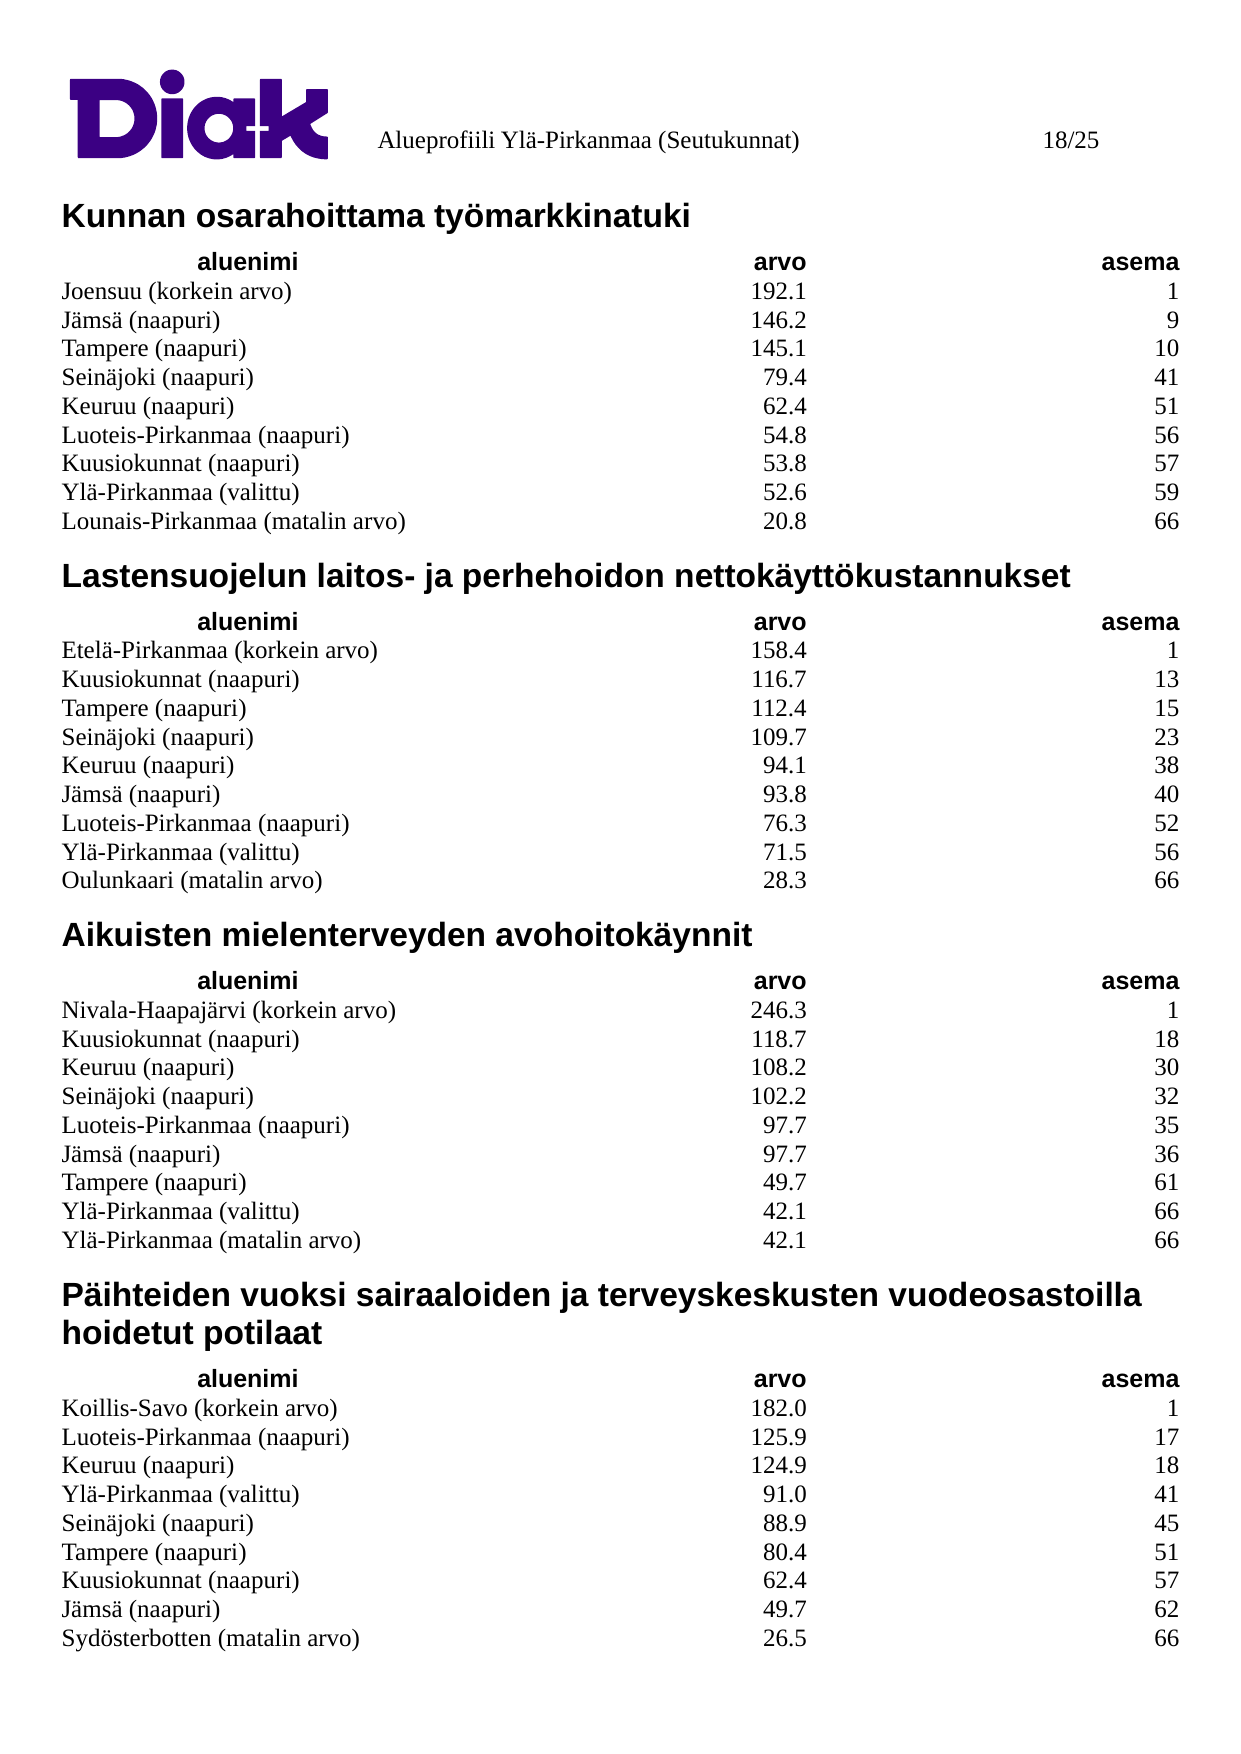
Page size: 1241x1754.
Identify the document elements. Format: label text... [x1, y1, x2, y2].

table_cell 246.3 [434, 995, 806, 1024]
table_cell 36 [806, 1139, 1179, 1167]
table_cell Joensuu (korkein arvo) [61, 276, 434, 305]
table_cell 1 [806, 1393, 1179, 1422]
table_cell 59 [806, 477, 1179, 506]
table_cell 18 [806, 1024, 1179, 1052]
subtitle Aikuisten mielenterveyden avohoitokäynnit [61, 915, 1179, 954]
table_cell 62 [806, 1594, 1179, 1623]
table_cell 182.0 [434, 1393, 806, 1422]
table_cell 66 [806, 1225, 1179, 1254]
table_cell 57 [806, 1566, 1179, 1594]
table_cell 53.8 [434, 449, 806, 477]
table_cell 97.7 [434, 1139, 806, 1167]
table_cell Luoteis-Pirkanmaa (naapuri) [61, 1110, 434, 1139]
table_cell 35 [806, 1110, 1179, 1139]
table_cell 94.1 [434, 751, 806, 779]
table_cell 76.3 [434, 808, 806, 837]
table_header asema [806, 966, 1179, 995]
table_cell Jämsä (naapuri) [61, 1594, 434, 1623]
table_cell Seinäjoki (naapuri) [61, 1081, 434, 1110]
table_cell 49.7 [434, 1168, 806, 1196]
table_cell 146.2 [434, 305, 806, 333]
table_cell 1 [806, 276, 1179, 305]
table_cell 52 [806, 808, 1179, 837]
table_cell 41 [806, 1479, 1179, 1508]
table_cell Oulunkaari (matalin arvo) [61, 866, 434, 894]
table_cell 42.1 [434, 1225, 806, 1254]
table_cell Ylä-Pirkanmaa (valittu) [61, 837, 434, 866]
table_cell 57 [806, 449, 1179, 477]
table_cell Kuusiokunnat (naapuri) [61, 1024, 434, 1052]
table_cell 66 [806, 866, 1179, 894]
table_header aluenimi [61, 1364, 434, 1393]
subtitle Päihteiden vuoksi sairaaloiden ja terveyskeskusten vuodeosastoilla hoidetut potilaat [61, 1274, 1179, 1352]
table_cell 145.1 [434, 334, 806, 362]
table_cell 66 [806, 506, 1179, 535]
table_cell 42.1 [434, 1196, 806, 1225]
table_cell 88.9 [434, 1508, 806, 1537]
table_cell 1 [806, 995, 1179, 1024]
table_cell Ylä-Pirkanmaa (matalin arvo) [61, 1225, 434, 1254]
table_cell Kuusiokunnat (naapuri) [61, 449, 434, 477]
table_cell Sydösterbotten (matalin arvo) [61, 1623, 434, 1652]
table_cell Keuruu (naapuri) [61, 751, 434, 779]
table_header asema [806, 247, 1179, 276]
table_header aluenimi [61, 607, 434, 636]
table_cell 109.7 [434, 722, 806, 751]
table_header aluenimi [61, 247, 434, 276]
table_cell Keuruu (naapuri) [61, 1451, 434, 1479]
table_cell 125.9 [434, 1422, 806, 1451]
table_header arvo [434, 247, 806, 276]
table_cell 20.8 [434, 506, 806, 535]
table_cell 80.4 [434, 1537, 806, 1566]
table_cell 61 [806, 1168, 1179, 1196]
table_cell Nivala-Haapajärvi (korkein arvo) [61, 995, 434, 1024]
table_cell 124.9 [434, 1451, 806, 1479]
table_cell 66 [806, 1623, 1179, 1652]
table_cell 62.4 [434, 391, 806, 420]
table_cell 93.8 [434, 779, 806, 808]
table_cell Tampere (naapuri) [61, 334, 434, 362]
table_cell Keuruu (naapuri) [61, 1053, 434, 1081]
table_header aluenimi [61, 966, 434, 995]
table_cell Ylä-Pirkanmaa (valittu) [61, 477, 434, 506]
table_cell 66 [806, 1196, 1179, 1225]
table_cell Koillis-Savo (korkein arvo) [61, 1393, 434, 1422]
table_cell 158.4 [434, 636, 806, 664]
table_cell 10 [806, 334, 1179, 362]
table_cell Kuusiokunnat (naapuri) [61, 664, 434, 693]
table_cell Kuusiokunnat (naapuri) [61, 1566, 434, 1594]
table_header arvo [434, 966, 806, 995]
subtitle Lastensuojelun laitos- ja perhehoidon nettokäyttökustannukset [61, 556, 1179, 594]
table_cell 79.4 [434, 362, 806, 391]
table_cell 40 [806, 779, 1179, 808]
table_cell 32 [806, 1081, 1179, 1110]
table_cell Jämsä (naapuri) [61, 779, 434, 808]
table_cell Jämsä (naapuri) [61, 305, 434, 333]
table_cell 18 [806, 1451, 1179, 1479]
table_cell Tampere (naapuri) [61, 1537, 434, 1566]
table_header arvo [434, 607, 806, 636]
table_header asema [806, 607, 1179, 636]
table_cell 97.7 [434, 1110, 806, 1139]
table_cell 91.0 [434, 1479, 806, 1508]
table_cell 41 [806, 362, 1179, 391]
table_header arvo [434, 1364, 806, 1393]
table_cell 13 [806, 664, 1179, 693]
table_cell 71.5 [434, 837, 806, 866]
table_cell 38 [806, 751, 1179, 779]
table_cell Etelä-Pirkanmaa (korkein arvo) [61, 636, 434, 664]
table_header asema [806, 1364, 1179, 1393]
table_cell 51 [806, 391, 1179, 420]
table_cell 9 [806, 305, 1179, 333]
table_cell Luoteis-Pirkanmaa (naapuri) [61, 420, 434, 448]
table_cell Tampere (naapuri) [61, 693, 434, 722]
table_cell Seinäjoki (naapuri) [61, 1508, 434, 1537]
table_cell 118.7 [434, 1024, 806, 1052]
table_cell 1 [806, 636, 1179, 664]
table_cell Tampere (naapuri) [61, 1168, 434, 1196]
table_cell 116.7 [434, 664, 806, 693]
table_cell 112.4 [434, 693, 806, 722]
table_cell Seinäjoki (naapuri) [61, 362, 434, 391]
table_cell 108.2 [434, 1053, 806, 1081]
table_cell 56 [806, 837, 1179, 866]
table_cell 30 [806, 1053, 1179, 1081]
table_cell 102.2 [434, 1081, 806, 1110]
table_cell Ylä-Pirkanmaa (valittu) [61, 1196, 434, 1225]
table_cell Jämsä (naapuri) [61, 1139, 434, 1167]
table_cell 192.1 [434, 276, 806, 305]
table_cell 54.8 [434, 420, 806, 448]
table_cell 17 [806, 1422, 1179, 1451]
table_cell Seinäjoki (naapuri) [61, 722, 434, 751]
table_cell Luoteis-Pirkanmaa (naapuri) [61, 808, 434, 837]
subtitle Kunnan osarahoittama työmarkkinatuki [61, 196, 1179, 235]
table_cell 49.7 [434, 1594, 806, 1623]
table_cell Luoteis-Pirkanmaa (naapuri) [61, 1422, 434, 1451]
table_cell 45 [806, 1508, 1179, 1537]
table_cell 23 [806, 722, 1179, 751]
table_cell 15 [806, 693, 1179, 722]
table_cell 52.6 [434, 477, 806, 506]
table_cell 26.5 [434, 1623, 806, 1652]
table_cell 56 [806, 420, 1179, 448]
table_cell Lounais-Pirkanmaa (matalin arvo) [61, 506, 434, 535]
table_cell 51 [806, 1537, 1179, 1566]
table_cell Keuruu (naapuri) [61, 391, 434, 420]
table_cell 28.3 [434, 866, 806, 894]
table_cell 62.4 [434, 1566, 806, 1594]
table_cell Ylä-Pirkanmaa (valittu) [61, 1479, 434, 1508]
